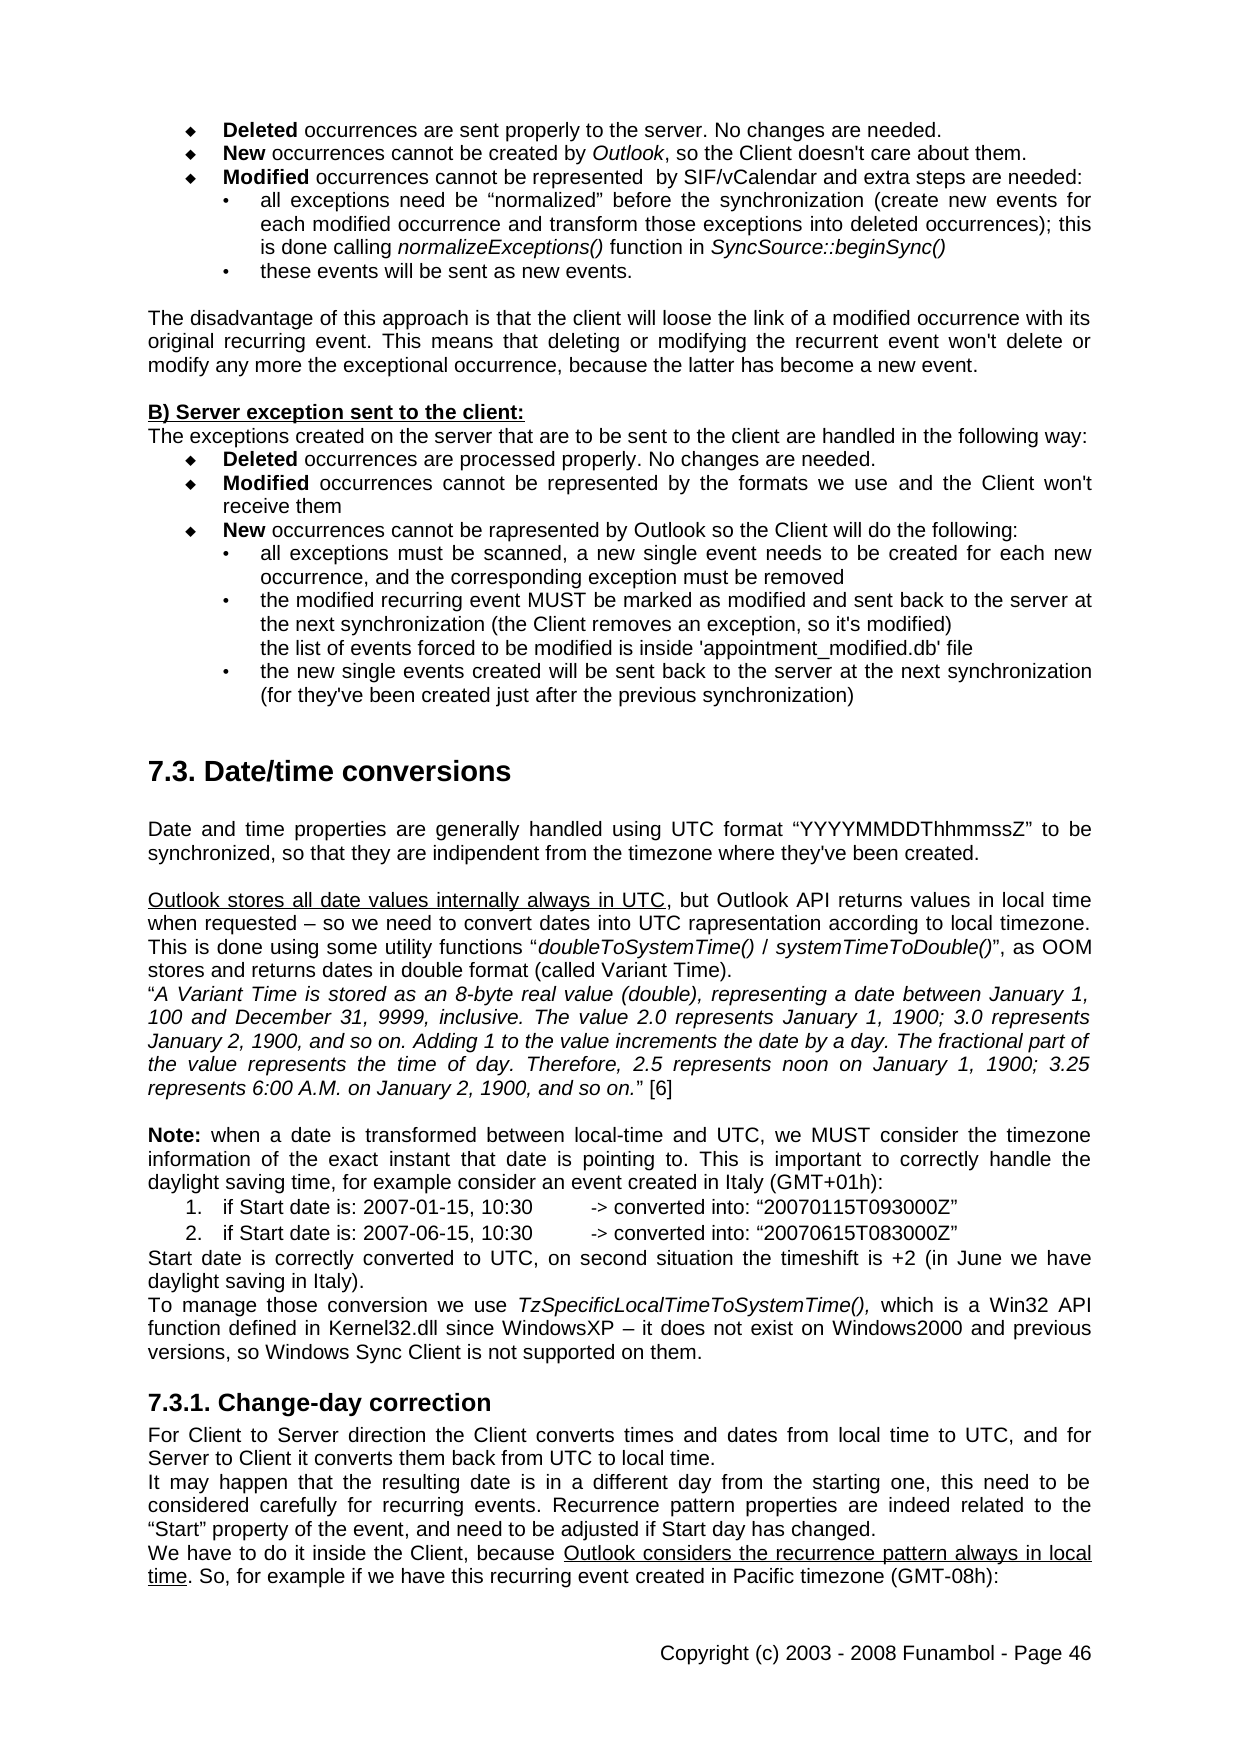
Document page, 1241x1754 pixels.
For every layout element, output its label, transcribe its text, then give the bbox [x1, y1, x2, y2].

list the modified recurring event MUST be marked as modified and sent back to the server at the next synchronization (the Client removes an exception, so it's modified) the list of events forced to be modified is inside 'appointment_modified.db' file [223, 589, 1093, 659]
text Start date is correctly converted to UTC, on second situation the timeshift is +2 (in June we have daylight saving in Italy). [148, 1246, 1093, 1293]
text Note: when a date is transformed between local-time and UTC, we MUST consider the timezone information of the exact instant that date is pointing to. This is important to correctly handle the daylight saving time, for example consider an event created in Italy (GMT+01h): [148, 1123, 1093, 1194]
list Deleted occurrences are sent properly to the server. No changes are needed. [185, 118, 1093, 142]
list all exceptions need be “normalized” before the synchronization (create new events for each modified occurrence and transform those exceptions into deleted occurrences); this is done calling normalizeExceptions() function in SyncSource::beginSync() [223, 189, 1093, 259]
list Modified occurrences cannot be represented by the formats we use and the Client won't receive them [185, 471, 1093, 518]
list if Start date is: 2007-01-15, 10:30 -> converted into: “20070115T093000Z” [185, 1194, 1093, 1220]
text Date and time properties are generally handled using UTC format “YYYYMMDDThhmmssZ” to be synchronized, so that they are indipendent from the timezone where they've been created. [148, 817, 1093, 864]
text For Client to Server direction the Client converts times and dates from local time to UTC, and for Server to Client it converts them back from UTC to local time. [148, 1423, 1093, 1470]
text “A Variant Time is stored as an 8-byte real value (double), representing a date between January 1, 100 and December 31, 9999, inclusive. The value 2.0 represents January 1, 1900; 3.0 represents January 2, 1900, and so on. Adding 1 to the value increments the date by a day. The fractional part of the value represents the time of day. Therefore, 2.5 represents noon on January 1, 1900; 3.25 represents 6:00 A.M. on January 2, 1900, and so on.” [6] [148, 982, 1093, 1100]
list if Start date is: 2007-06-15, 10:30 -> converted into: “20070615T083000Z” [185, 1220, 1093, 1246]
list all exceptions must be scanned, a new single event needs to be created for each new occurrence, and the corresponding exception must be removed [223, 542, 1093, 589]
list New occurrences cannot be created by Outlook, so the Client doesn't care about them. [185, 142, 1093, 165]
text It may happen that the resulting date is in a different day from the starting one, this need to be considered carefully for recurring events. Recurrence pattern properties are indeed related to the “Start” property of the event, and need to be adjusted if Start day has changed. [148, 1470, 1093, 1541]
list Deleted occurrences are processed properly. No changes are needed. [185, 448, 1093, 471]
list New occurrences cannot be rapresented by Outlook so the Client will do the following: [185, 518, 1093, 542]
list Modified occurrences cannot be represented by SIF/vCalendar and extra steps are needed: [185, 165, 1093, 189]
text To manage those conversion we use TzSpecificLocalTimeToSystemTime(), which is a Win32 API function defined in Kernel32.dll since WindowsXP – it does not exist on Windows2000 and previous versions, so Windows Sync Client is not supported on them. [148, 1293, 1093, 1364]
text The exceptions created on the server that are to be sent to the client are handled in the following way: [148, 424, 1093, 448]
text Outlook stores all date values internally always in UTC, but Outlook API returns values in local time when requested – so we need to convert dates into UTC rapresentation according to local timezone. This is done using some utility functions “doubleToSystemTime() / systemTimeToDouble()”, as OOM stores and returns dates in double format (called Variant Time). [148, 888, 1093, 982]
list these events will be sent as new events. [223, 259, 1093, 283]
list the new single events created will be sent back to the server at the next synchronization (for they've been created just after the previous synchronization) [223, 659, 1093, 707]
subtitle Change-day correction [148, 1389, 1093, 1417]
subtitle Date/time conversions [148, 755, 1093, 788]
text B) Server exception sent to the client: [148, 401, 1093, 424]
text The disadvantage of this approach is that the client will loose the link of a modified occurrence with its original recurring event. This means that deleting or modifying the recurrent event won't delete or modify any more the exceptional occurrence, because the latter has become a new event. [148, 306, 1093, 377]
text We have to do it inside the Client, because Outlook considers the recurrence pattern always in local time. So, for example if we have this recurring event created in Pacific timezone (GMT-08h): [148, 1541, 1093, 1588]
